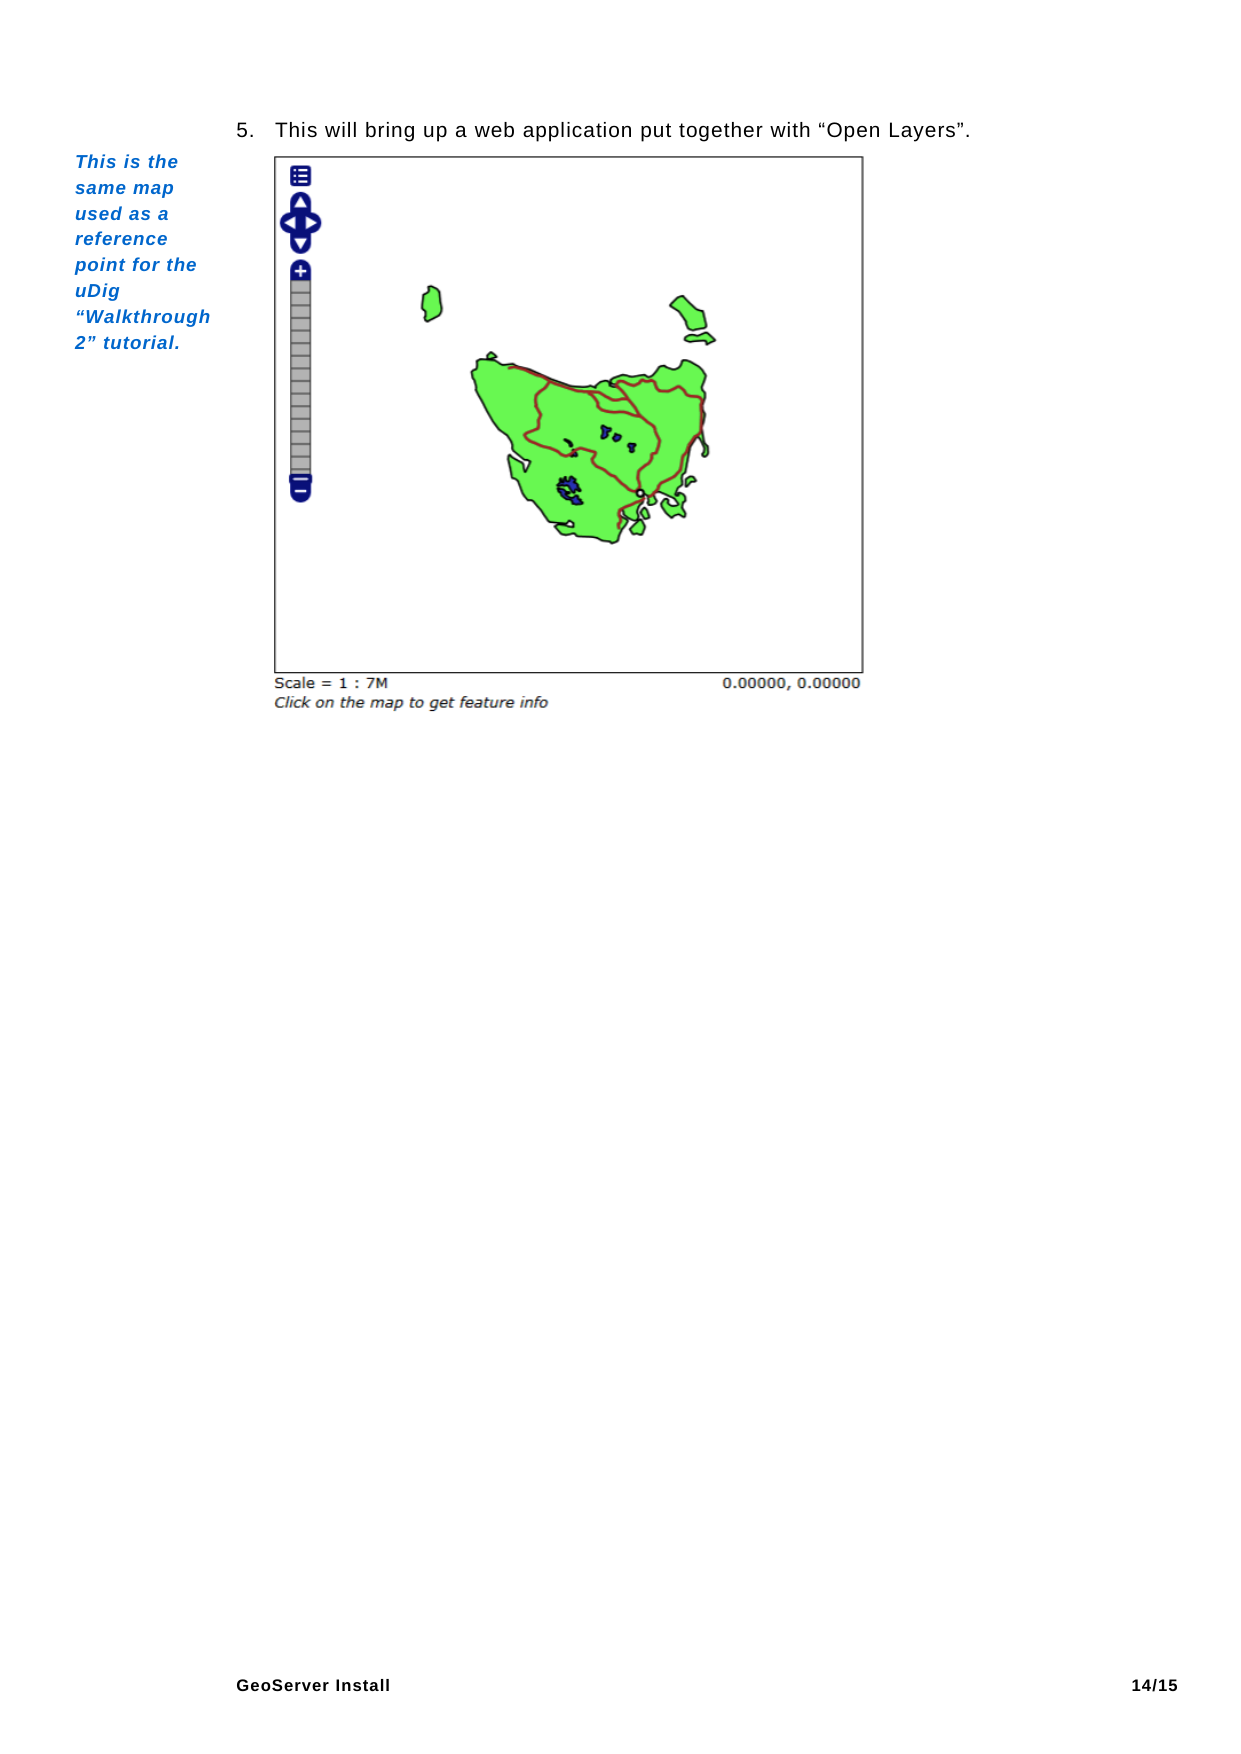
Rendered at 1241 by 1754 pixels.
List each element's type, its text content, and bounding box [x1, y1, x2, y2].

picture [273, 153, 874, 718]
list This will bring up a web application put together with “Open Layers”. [236, 118, 1181, 729]
list This is the same map used as a reference point for the uDig “Walkthrough 2” tutorial. [75, 151, 222, 353]
